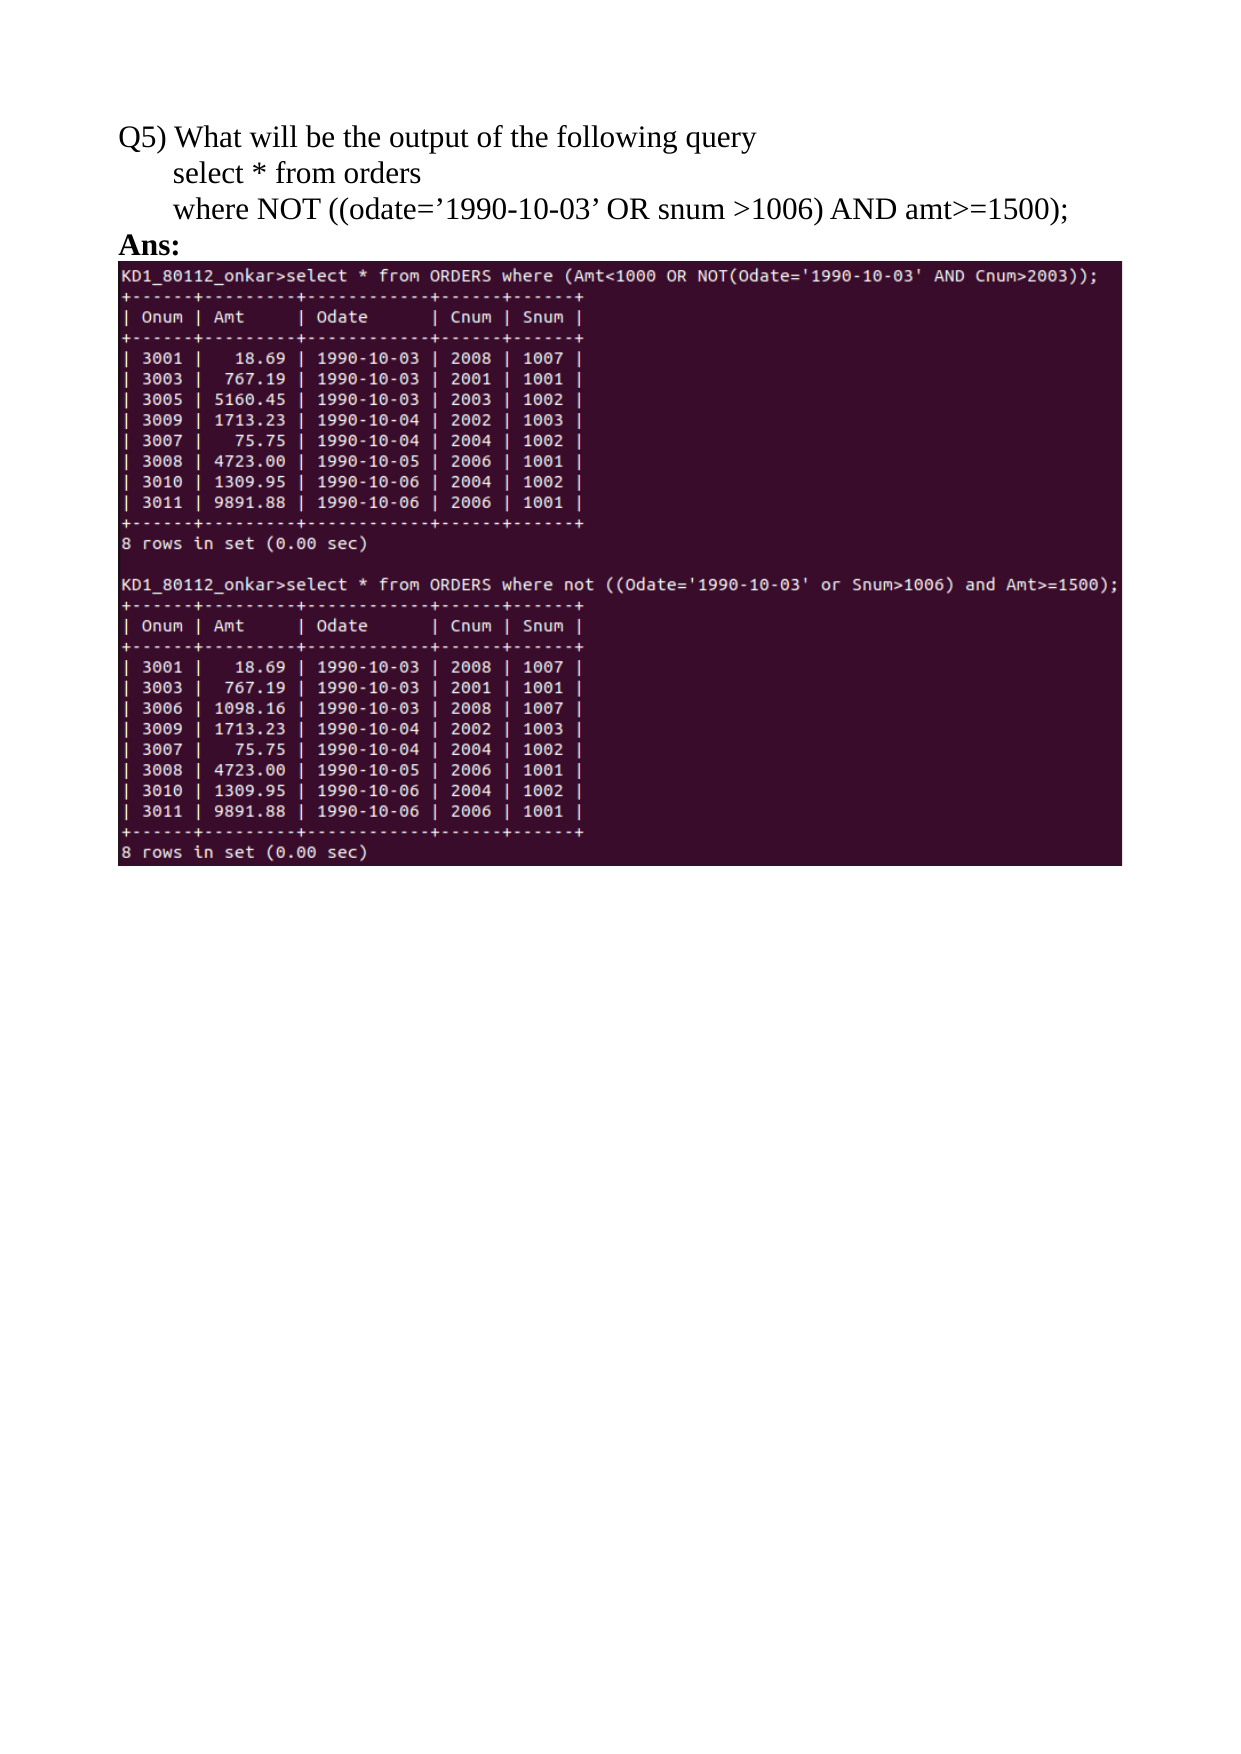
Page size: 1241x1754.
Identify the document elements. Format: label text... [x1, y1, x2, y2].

text Q5) What will be the output of the following query [118, 118, 1122, 154]
text where NOT ((odate=’1990-10-03’ OR snum >1006) AND amt>=1500); [118, 190, 1122, 226]
text select * from orders [118, 154, 1122, 190]
text Ans: [118, 226, 1122, 261]
picture [118, 261, 1123, 866]
